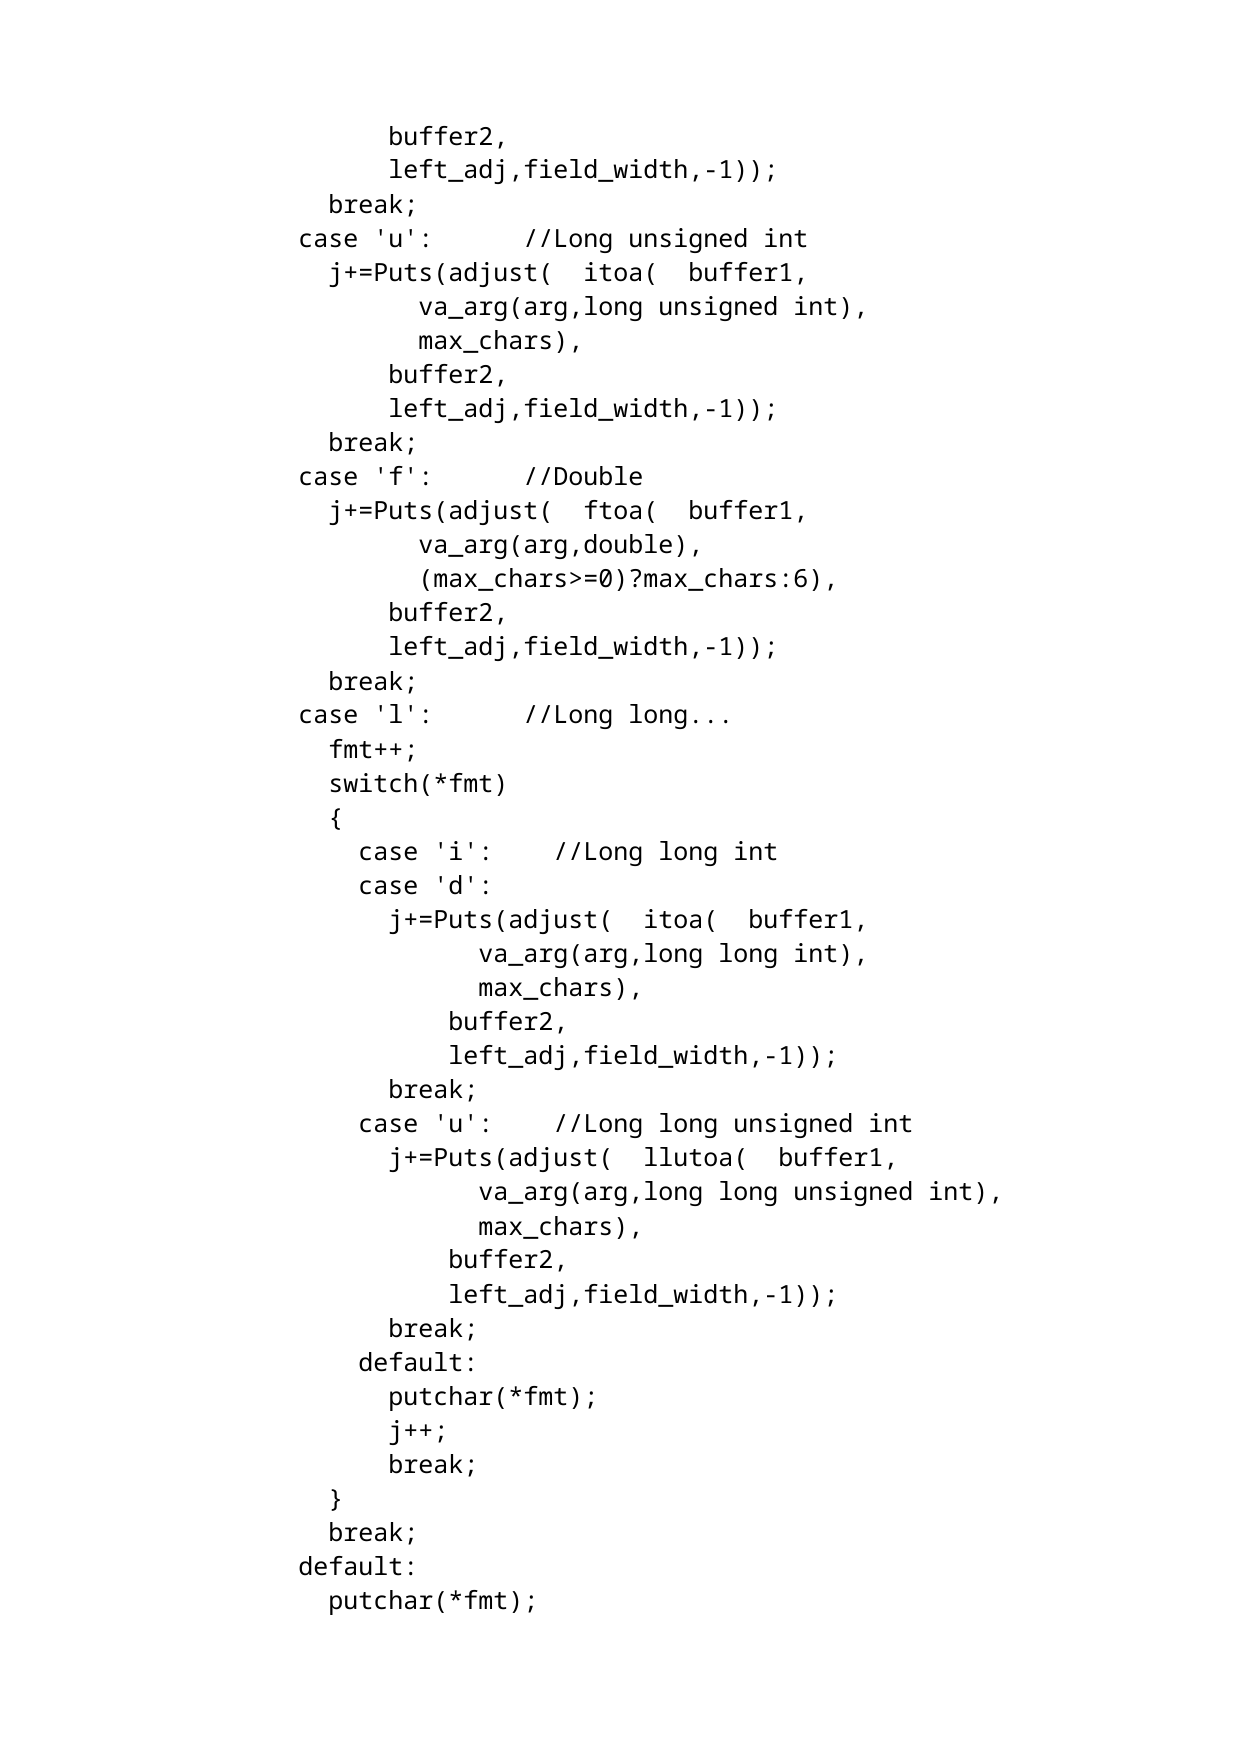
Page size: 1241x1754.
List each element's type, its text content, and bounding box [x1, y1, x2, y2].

text break; [118, 663, 1122, 697]
text va_arg(arg,double), [118, 527, 1122, 561]
text va_arg(arg,long unsigned int), [118, 288, 1122, 322]
text max_chars), [118, 1208, 1122, 1242]
text j+=Puts(adjust( itoa( buffer1, [118, 902, 1122, 936]
text buffer2, [118, 118, 1122, 152]
text case 'f': //Double [118, 459, 1122, 493]
text break; [118, 1447, 1122, 1481]
text case 'd': [118, 867, 1122, 902]
text left_adj,field_width,-1)); [118, 1276, 1122, 1310]
text buffer2, [118, 1242, 1122, 1276]
text buffer2, [118, 1004, 1122, 1038]
text j+=Puts(adjust( itoa( buffer1, [118, 254, 1122, 288]
text left_adj,field_width,-1)); [118, 629, 1122, 663]
text default: [118, 1344, 1122, 1378]
text break; [118, 1072, 1122, 1106]
text left_adj,field_width,-1)); [118, 1038, 1122, 1072]
text buffer2, [118, 357, 1122, 391]
text buffer2, [118, 595, 1122, 629]
text } [118, 1481, 1122, 1515]
text putchar(*fmt); [118, 1378, 1122, 1412]
text left_adj,field_width,-1)); [118, 152, 1122, 186]
text break; [118, 1310, 1122, 1344]
text (max_chars>=0)?max_chars:6), [118, 561, 1122, 595]
text case 'u': //Long long unsigned int [118, 1106, 1122, 1140]
text putchar(*fmt); [118, 1583, 1122, 1617]
text j+=Puts(adjust( llutoa( buffer1, [118, 1140, 1122, 1174]
text case 'i': //Long long int [118, 833, 1122, 867]
text default: [118, 1549, 1122, 1583]
text case 'u': //Long unsigned int [118, 220, 1122, 254]
text j+=Puts(adjust( ftoa( buffer1, [118, 493, 1122, 527]
text max_chars), [118, 970, 1122, 1004]
text switch(*fmt) [118, 765, 1122, 799]
text va_arg(arg,long long unsigned int), [118, 1174, 1122, 1208]
text va_arg(arg,long long int), [118, 936, 1122, 970]
text max_chars), [118, 322, 1122, 357]
text case 'l': //Long long... [118, 697, 1122, 731]
text j++; [118, 1412, 1122, 1447]
text break; [118, 186, 1122, 220]
text left_adj,field_width,-1)); [118, 391, 1122, 425]
text break; [118, 1515, 1122, 1549]
text { [118, 799, 1122, 833]
text fmt++; [118, 731, 1122, 765]
text break; [118, 425, 1122, 459]
